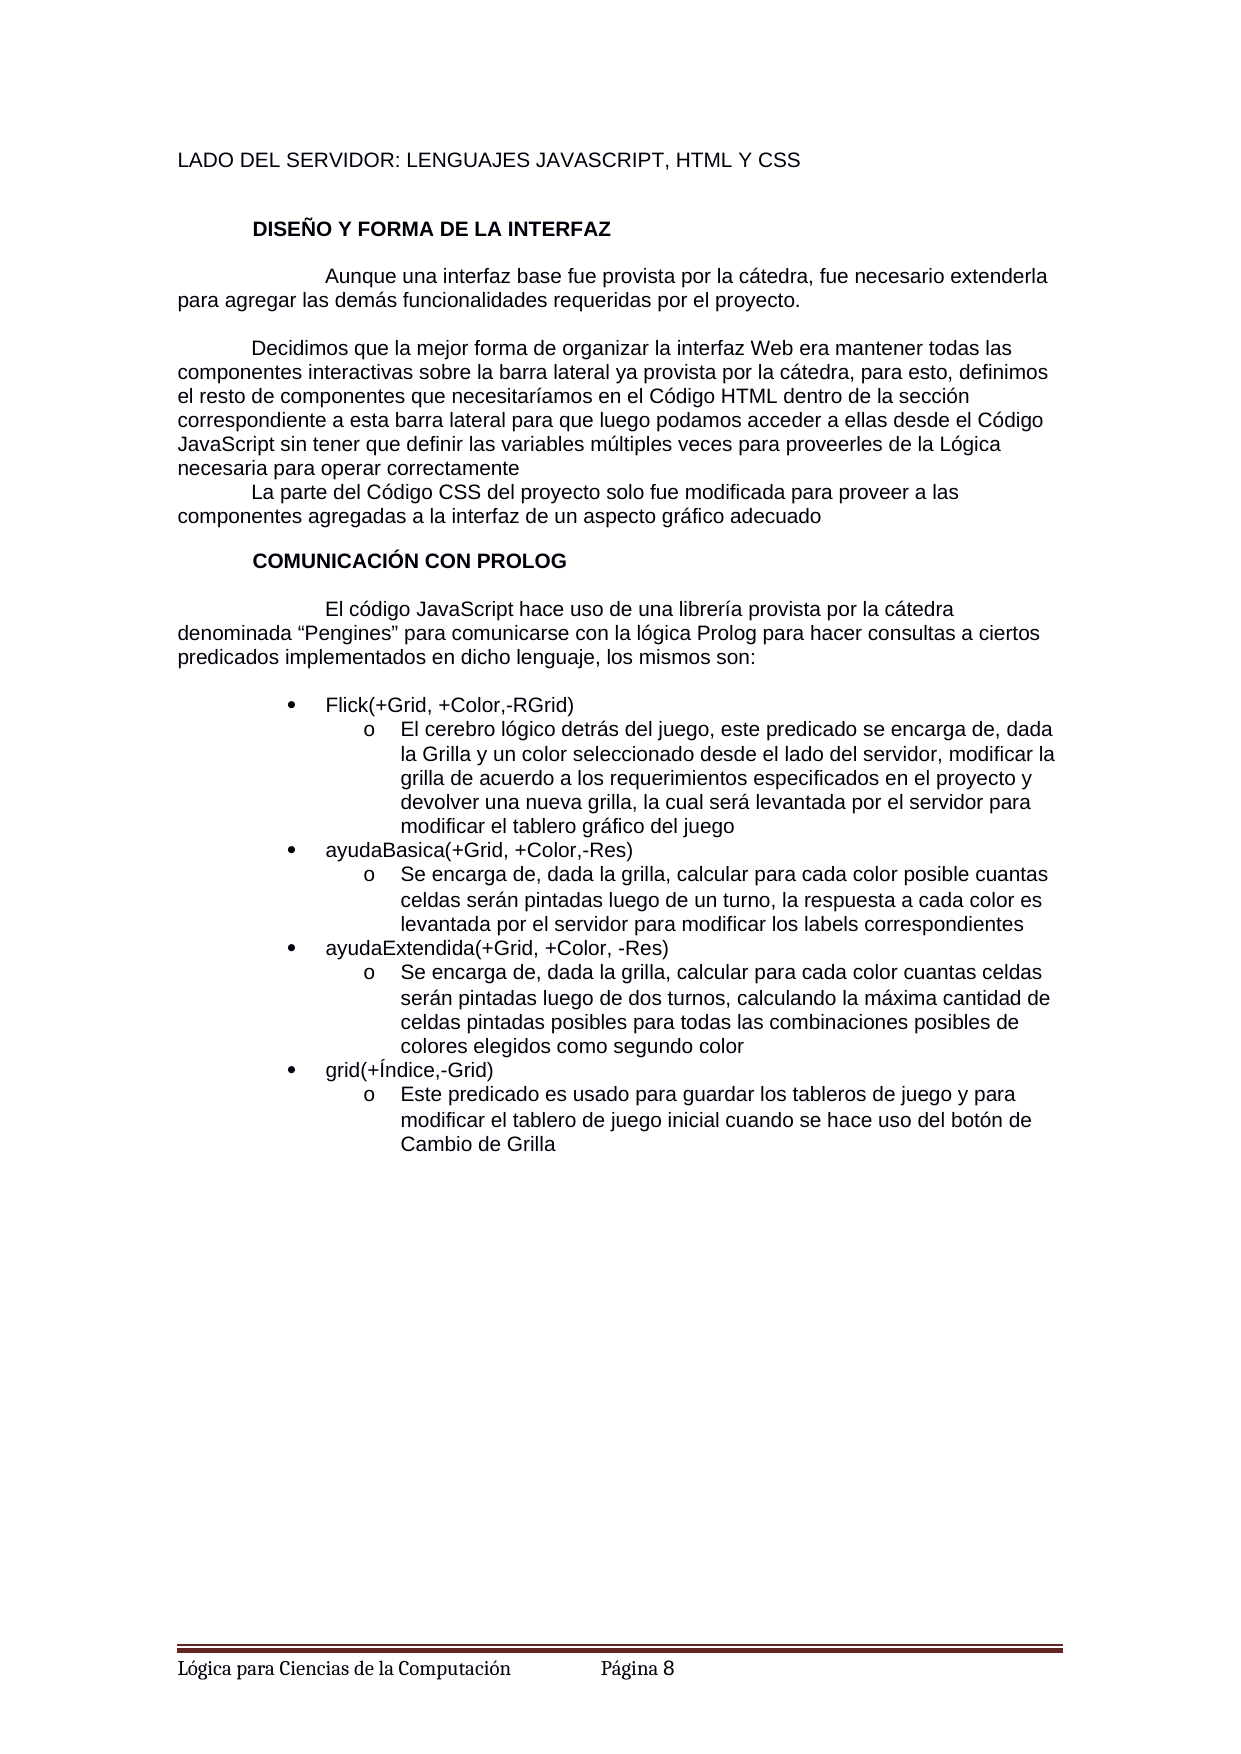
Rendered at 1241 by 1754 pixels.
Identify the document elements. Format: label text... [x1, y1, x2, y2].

list Este predicado es usado para guardar los tableros de juego y para modificar el tablero de juego inicial cuando se hace uso del botón de Cambio de Grilla [363, 1082, 1063, 1156]
subtitle LADO DEL SERVIDOR: LENGUAJES JAVASCRIPT, HTML Y CSS [177, 148, 1063, 172]
text La parte del Código CSS del proyecto solo fue modificada para proveer a las componentes agregadas a la interfaz de un aspecto gráfico adecuado [177, 480, 1063, 528]
list El cerebro lógico detrás del juego, este predicado se encarga de, dada la Grilla y un color seleccionado desde el lado del servidor, modificar la grilla de acuerdo a los requerimientos especificados en el proyecto y devolver una nueva grilla, la cual será levantada por el servidor para modificar el tablero gráfico del juego [363, 716, 1063, 838]
text Decidimos que la mejor forma de organizar la interfaz Web era mantener todas las componentes interactivas sobre la barra lateral ya provista por la cátedra, para esto, definimos el resto de componentes que necesitaríamos en el Código HTML dentro de la sección correspondiente a esta barra lateral para que luego podamos acceder a ellas desde el Código JavaScript sin tener que definir las variables múltiples veces para proveerles de la Lógica necesaria para operar correctamente [177, 336, 1063, 480]
text Aunque una interfaz base fue provista por la cátedra, fue necesario extenderla para agregar las demás funcionalidades requeridas por el proyecto. [177, 264, 1063, 336]
list Flick(+Grid, +Color,-RGrid) [288, 692, 1063, 716]
list grid(+Índice,-Grid) [288, 1058, 1063, 1082]
subtitle DISEÑO Y FORMA DE LA INTERFAZ [177, 216, 1063, 240]
list Se encarga de, dada la grilla, calcular para cada color posible cuantas celdas serán pintadas luego de un turno, la respuesta a cada color es levantada por el servidor para modificar los labels correspondientes [363, 862, 1063, 936]
list ayudaBasica(+Grid, +Color,-Res) [288, 838, 1063, 862]
subtitle COMUNICACIÓN CON PROLOG [177, 549, 1063, 573]
text El código JavaScript hace uso de una librería provista por la cátedra denominada “Pengines” para comunicarse con la lógica Prolog para hacer consultas a ciertos predicados implementados en dicho lenguaje, los mismos son: [177, 597, 1063, 668]
list Se encarga de, dada la grilla, calcular para cada color cuantas celdas serán pintadas luego de dos turnos, calculando la máxima cantidad de celdas pintadas posibles para todas las combinaciones posibles de colores elegidos como segundo color [363, 960, 1063, 1058]
list ayudaExtendida(+Grid, +Color, -Res) [288, 936, 1063, 960]
